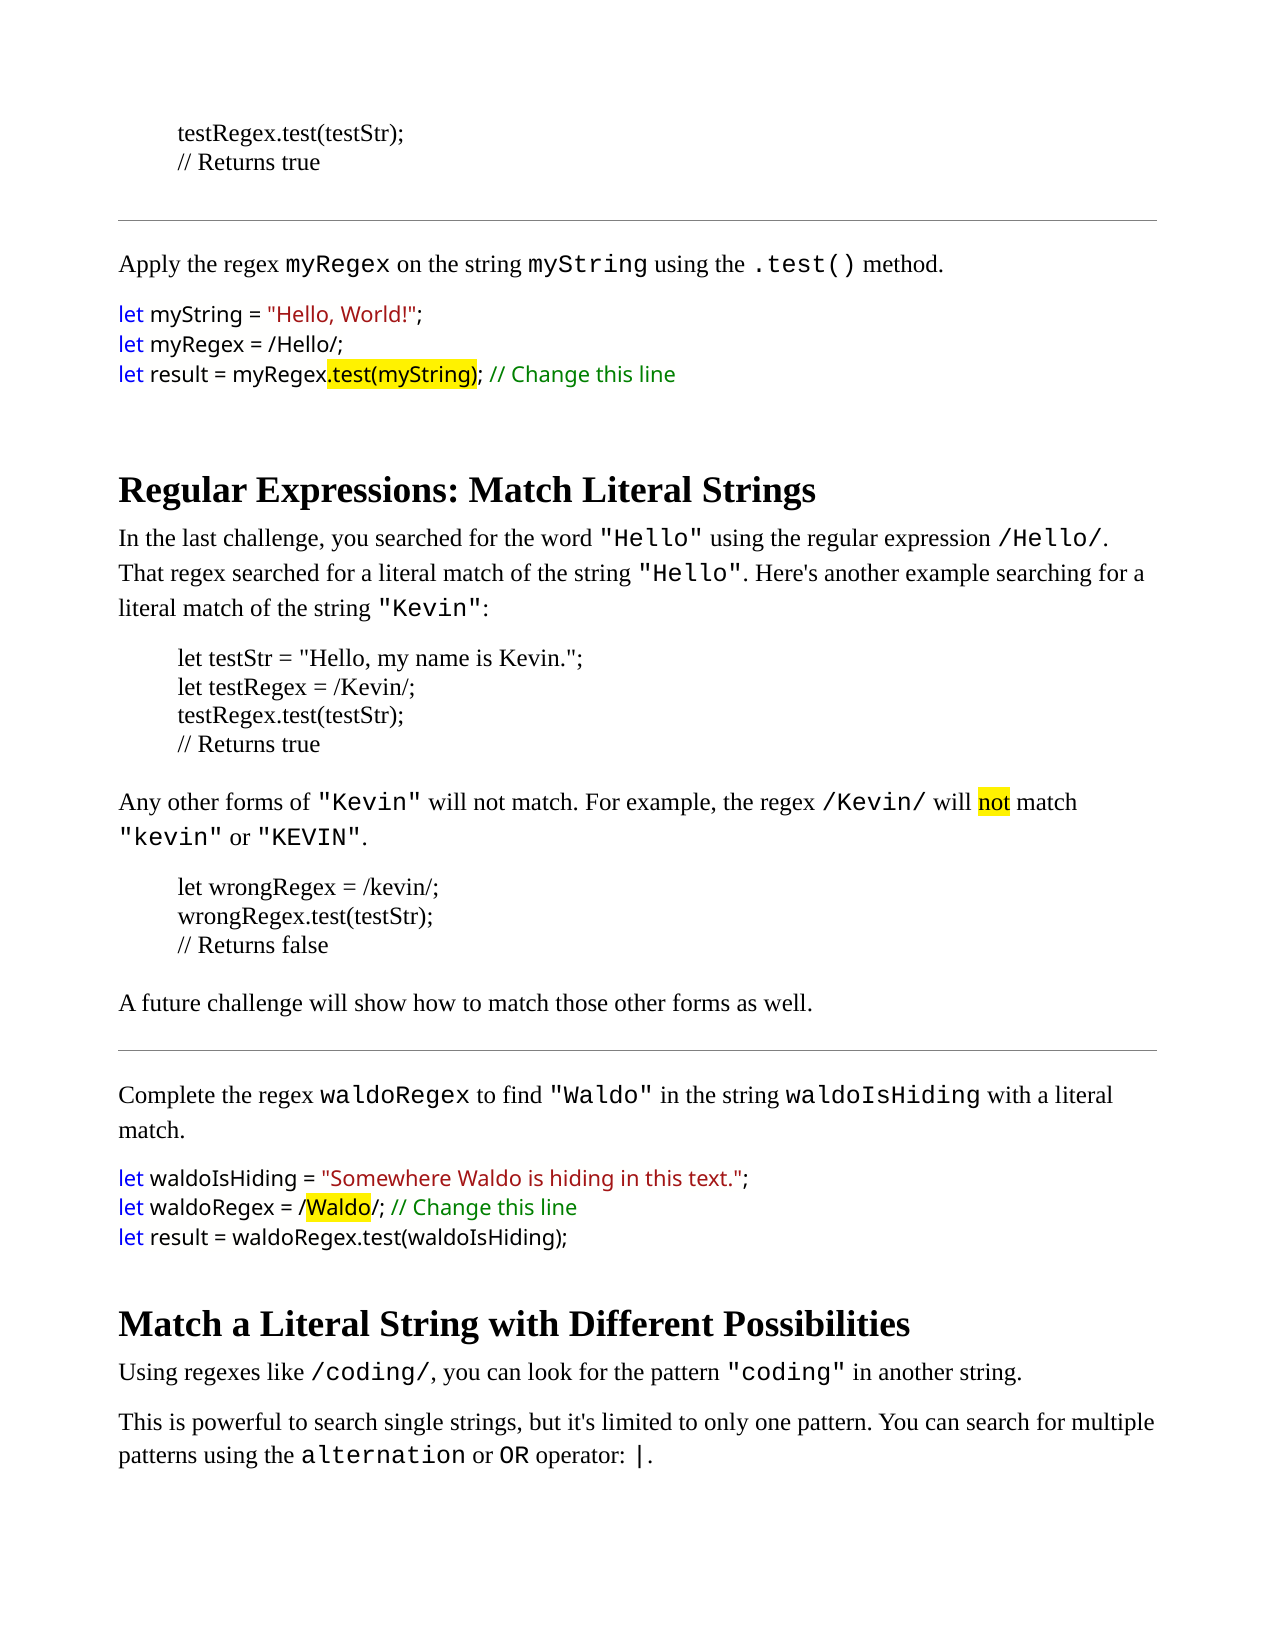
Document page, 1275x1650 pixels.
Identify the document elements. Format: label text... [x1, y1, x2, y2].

text Any other forms of "Kevin" will not match. For example, the regex /Kevin/ will not match "kevin" or "KEVIN". [118, 787, 1157, 853]
text let testStr = "Hello, my name is Kevin."; let testRegex = /Kevin/; testRegex.test(testStr); // Returns true [177, 643, 1098, 758]
text Using regexes like /coding/, you can look for the pattern "coding" in another string. [118, 1357, 1157, 1388]
text This is powerful to search single strings, but it's limited to only one pattern. You can search for multiple patterns using the alternation or OR operator: |. [118, 1407, 1157, 1471]
text testRegex.test(testStr); // Returns true [177, 118, 1098, 176]
text A future challenge will show how to match those other forms as well. [118, 988, 1157, 1017]
text let result = myRegex.test(myString); // Change this line [118, 359, 1157, 389]
subtitle Regular Expressions: Match Literal Strings [118, 467, 1157, 510]
text let myString = "Hello, World!"; [118, 299, 1157, 329]
text let waldoRegex = /Waldo/; // Change this line [118, 1192, 1157, 1222]
text let myRegex = /Hello/; [118, 329, 1157, 359]
text In the last challenge, you searched for the word "Hello" using the regular expression /Hello/. That regex searched for a literal match of the string "Hello". Here's another example searching for a literal match of the string "Kevin": [118, 523, 1157, 624]
text let wrongRegex = /kevin/; wrongRegex.test(testStr); // Returns false [177, 872, 1098, 959]
text let waldoIsHiding = "Somewhere Waldo is hiding in this text."; [118, 1163, 1157, 1192]
text Complete the regex waldoRegex to find "Waldo" in the string waldoIsHiding with a literal match. [118, 1080, 1157, 1144]
text let result = waldoRegex.test(waldoIsHiding); [118, 1222, 1157, 1252]
subtitle Match a Literal String with Different Possibilities [118, 1302, 1157, 1345]
text Apply the regex myRegex on the string myString using the .test() method. [118, 249, 1157, 280]
